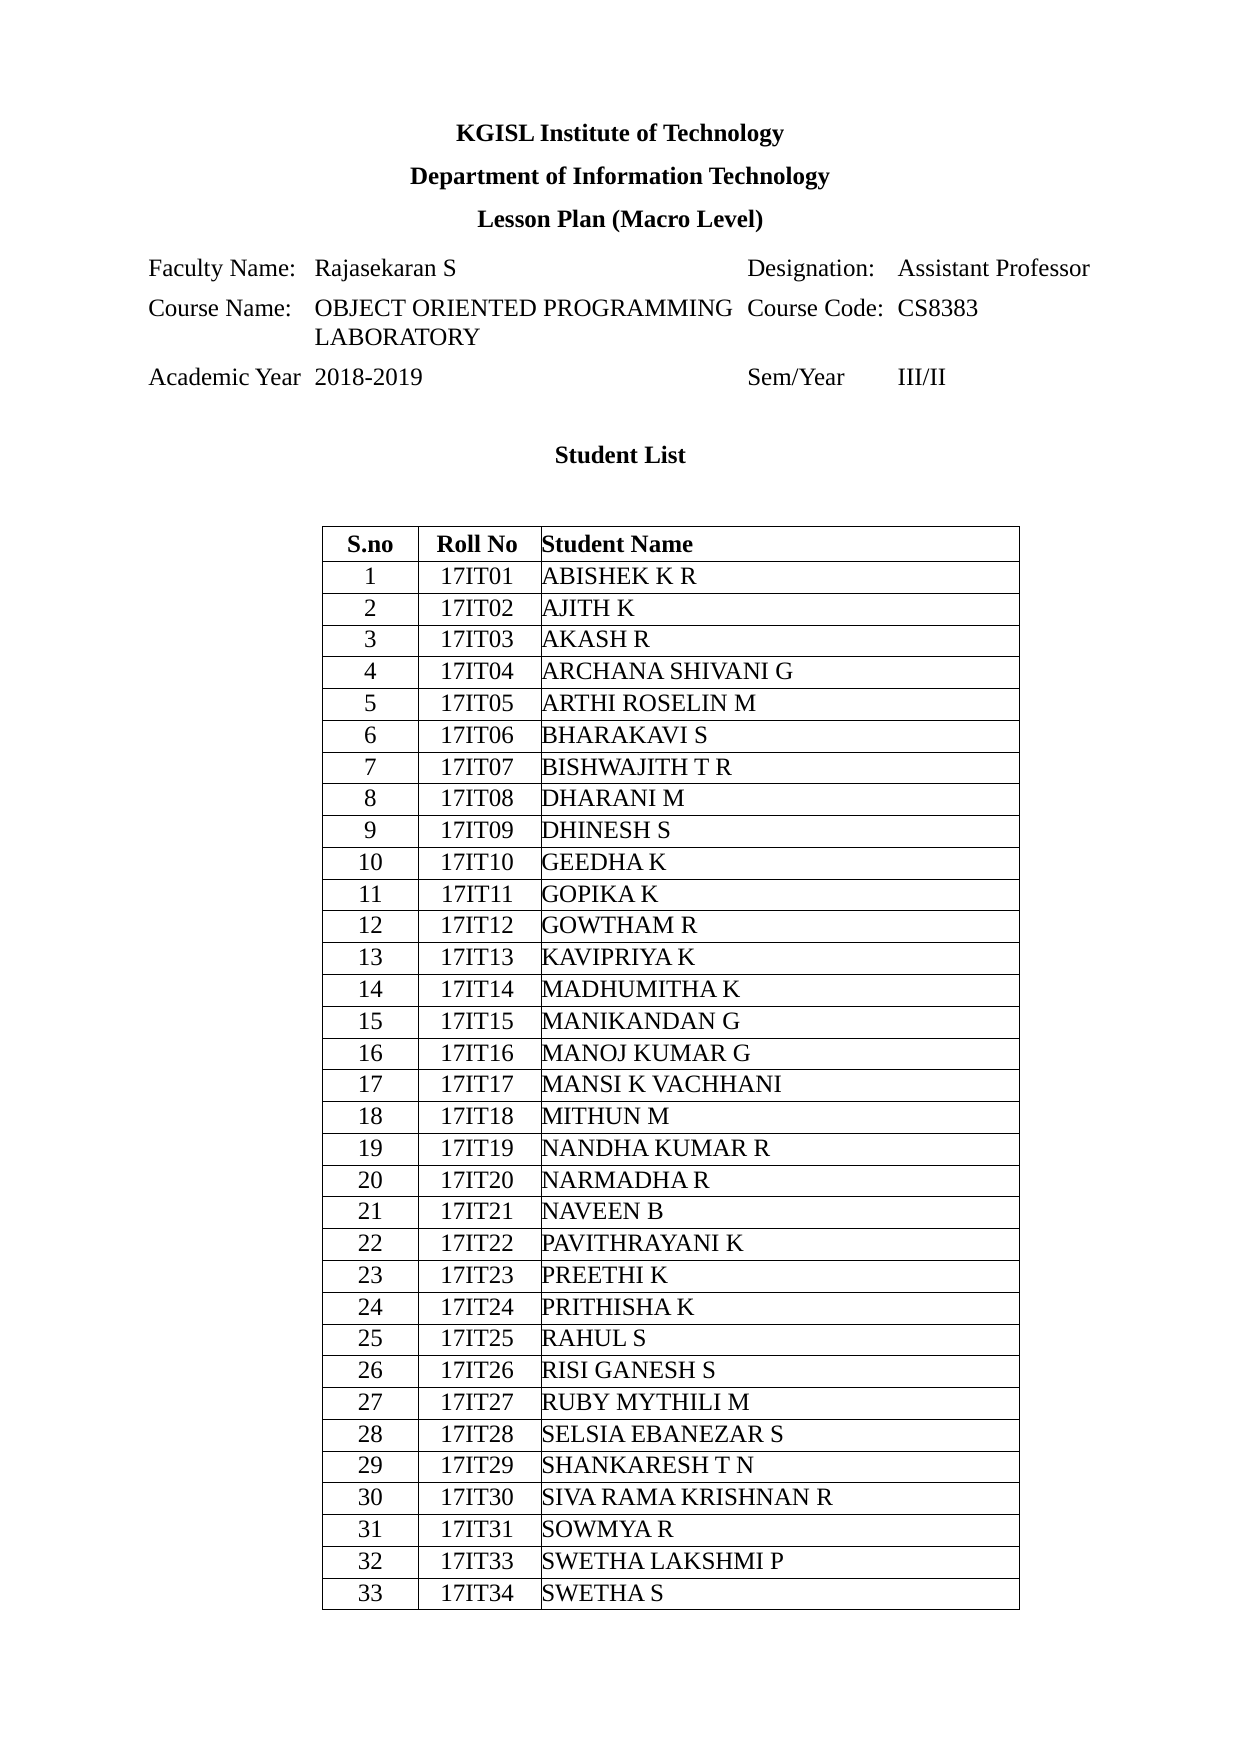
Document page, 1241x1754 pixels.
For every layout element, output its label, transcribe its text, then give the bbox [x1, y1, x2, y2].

table_cell 11 [323, 880, 418, 910]
table_cell 9 [323, 816, 418, 847]
table_cell BHARAKAVI S [542, 721, 1019, 752]
table_cell MANSI K VACHHANI [542, 1070, 1019, 1101]
table_cell 28 [323, 1420, 418, 1451]
table_cell 17IT04 [419, 657, 541, 688]
table_cell 15 [323, 1007, 418, 1037]
table_cell 5 [323, 689, 418, 720]
table_cell SHANKARESH T N [542, 1452, 1019, 1482]
table_cell 24 [323, 1293, 418, 1323]
table_cell DHARANI M [542, 784, 1019, 815]
table_cell 17IT07 [419, 753, 541, 783]
table_cell 17IT11 [419, 880, 541, 910]
table_cell 17IT05 [419, 689, 541, 720]
table_header Rajasekaran S [309, 248, 741, 288]
table_cell GEEDHA K [542, 848, 1019, 879]
table_cell 16 [323, 1039, 418, 1069]
table_cell 6 [323, 721, 418, 752]
table_cell MANIKANDAN G [542, 1007, 1019, 1037]
table_cell III/II [892, 357, 1098, 397]
table_cell 7 [323, 753, 418, 783]
table_cell 10 [323, 848, 418, 879]
table_cell 26 [323, 1356, 418, 1387]
table_cell OBJECT ORIENTED PROGRAMMING LABORATORY [309, 288, 741, 357]
table_header Roll No [419, 527, 541, 561]
table_cell 17IT28 [419, 1420, 541, 1451]
table_cell 30 [323, 1483, 418, 1514]
table_cell ARTHI ROSELIN M [542, 689, 1019, 720]
table_cell 17IT18 [419, 1102, 541, 1133]
table_cell 17IT16 [419, 1039, 541, 1069]
table_header Designation: [741, 248, 892, 288]
table_header Faculty Name: [142, 248, 309, 288]
table_cell MADHUMITHA K [542, 975, 1019, 1006]
table_cell 17IT22 [419, 1229, 541, 1260]
table_cell 17IT03 [419, 626, 541, 656]
table_cell 17IT08 [419, 784, 541, 815]
table_cell KAVIPRIYA K [542, 943, 1019, 974]
table_cell MITHUN M [542, 1102, 1019, 1133]
table_cell AJITH K [542, 594, 1019, 624]
table_cell SWETHA LAKSHMI P [542, 1547, 1019, 1578]
table_cell Course Name: [142, 288, 309, 357]
table_cell 32 [323, 1547, 418, 1578]
table_header Assistant Professor [892, 248, 1098, 288]
text Department of Information Technology [118, 161, 1122, 190]
table_cell NANDHA KUMAR R [542, 1134, 1019, 1164]
table_cell 33 [323, 1579, 418, 1609]
table_cell 12 [323, 911, 418, 942]
table_cell SIVA RAMA KRISHNAN R [542, 1483, 1019, 1514]
table_cell 17IT17 [419, 1070, 541, 1101]
table_cell 25 [323, 1325, 418, 1355]
table_cell 17IT10 [419, 848, 541, 879]
table_header S.no [323, 527, 418, 561]
table_cell 17 [323, 1070, 418, 1101]
table_cell NARMADHA R [542, 1166, 1019, 1196]
table_cell 3 [323, 626, 418, 656]
table_cell 29 [323, 1452, 418, 1482]
table_cell RAHUL S [542, 1325, 1019, 1355]
table_cell SELSIA EBANEZAR S [542, 1420, 1019, 1451]
table_cell ARCHANA SHIVANI G [542, 657, 1019, 688]
table_cell 17IT06 [419, 721, 541, 752]
table_cell 17IT09 [419, 816, 541, 847]
table_cell PREETHI K [542, 1261, 1019, 1292]
table_header Student Name [542, 527, 1019, 561]
table_cell 14 [323, 975, 418, 1006]
table_cell 17IT13 [419, 943, 541, 974]
table_cell 2 [323, 594, 418, 624]
table_cell Sem/Year [741, 357, 892, 397]
table_cell 17IT27 [419, 1388, 541, 1419]
table_cell RISI GANESH S [542, 1356, 1019, 1387]
table_cell 4 [323, 657, 418, 688]
table_cell 17IT01 [419, 562, 541, 593]
table_cell 27 [323, 1388, 418, 1419]
table_cell 23 [323, 1261, 418, 1292]
table_cell 8 [323, 784, 418, 815]
table_cell 22 [323, 1229, 418, 1260]
table_cell 17IT30 [419, 1483, 541, 1514]
table_cell 17IT19 [419, 1134, 541, 1164]
table_cell 17IT26 [419, 1356, 541, 1387]
text Student List [118, 440, 1122, 469]
table_cell 17IT24 [419, 1293, 541, 1323]
table_cell DHINESH S [542, 816, 1019, 847]
table_cell AKASH R [542, 626, 1019, 656]
table_cell 31 [323, 1515, 418, 1546]
table_cell CS8383 [892, 288, 1098, 357]
table_cell 17IT33 [419, 1547, 541, 1578]
table_cell 17IT15 [419, 1007, 541, 1037]
text Lesson Plan (Macro Level) [118, 204, 1122, 233]
table_cell RUBY MYTHILI M [542, 1388, 1019, 1419]
table_cell SOWMYA R [542, 1515, 1019, 1546]
table_cell NAVEEN B [542, 1197, 1019, 1228]
table_cell 17IT02 [419, 594, 541, 624]
table_cell 21 [323, 1197, 418, 1228]
table_cell 19 [323, 1134, 418, 1164]
table_cell 1 [323, 562, 418, 593]
table_cell 17IT12 [419, 911, 541, 942]
table_cell 2018-2019 [309, 357, 741, 397]
table_cell Academic Year [142, 357, 309, 397]
text KGISL Institute of Technology [118, 118, 1122, 147]
table_cell 17IT14 [419, 975, 541, 1006]
table_cell 17IT25 [419, 1325, 541, 1355]
table_cell BISHWAJITH T R [542, 753, 1019, 783]
table_cell 20 [323, 1166, 418, 1196]
table_cell 18 [323, 1102, 418, 1133]
table_cell 13 [323, 943, 418, 974]
table_cell 17IT31 [419, 1515, 541, 1546]
table_cell 17IT29 [419, 1452, 541, 1482]
table_cell PRITHISHA K [542, 1293, 1019, 1323]
table_cell 17IT20 [419, 1166, 541, 1196]
table_cell GOWTHAM R [542, 911, 1019, 942]
table_cell SWETHA S [542, 1579, 1019, 1609]
table_cell PAVITHRAYANI K [542, 1229, 1019, 1260]
table_cell GOPIKA K [542, 880, 1019, 910]
table_cell 17IT23 [419, 1261, 541, 1292]
table_cell MANOJ KUMAR G [542, 1039, 1019, 1069]
table_cell ABISHEK K R [542, 562, 1019, 593]
table_cell Course Code: [741, 288, 892, 357]
table_cell 17IT34 [419, 1579, 541, 1609]
table_cell 17IT21 [419, 1197, 541, 1228]
